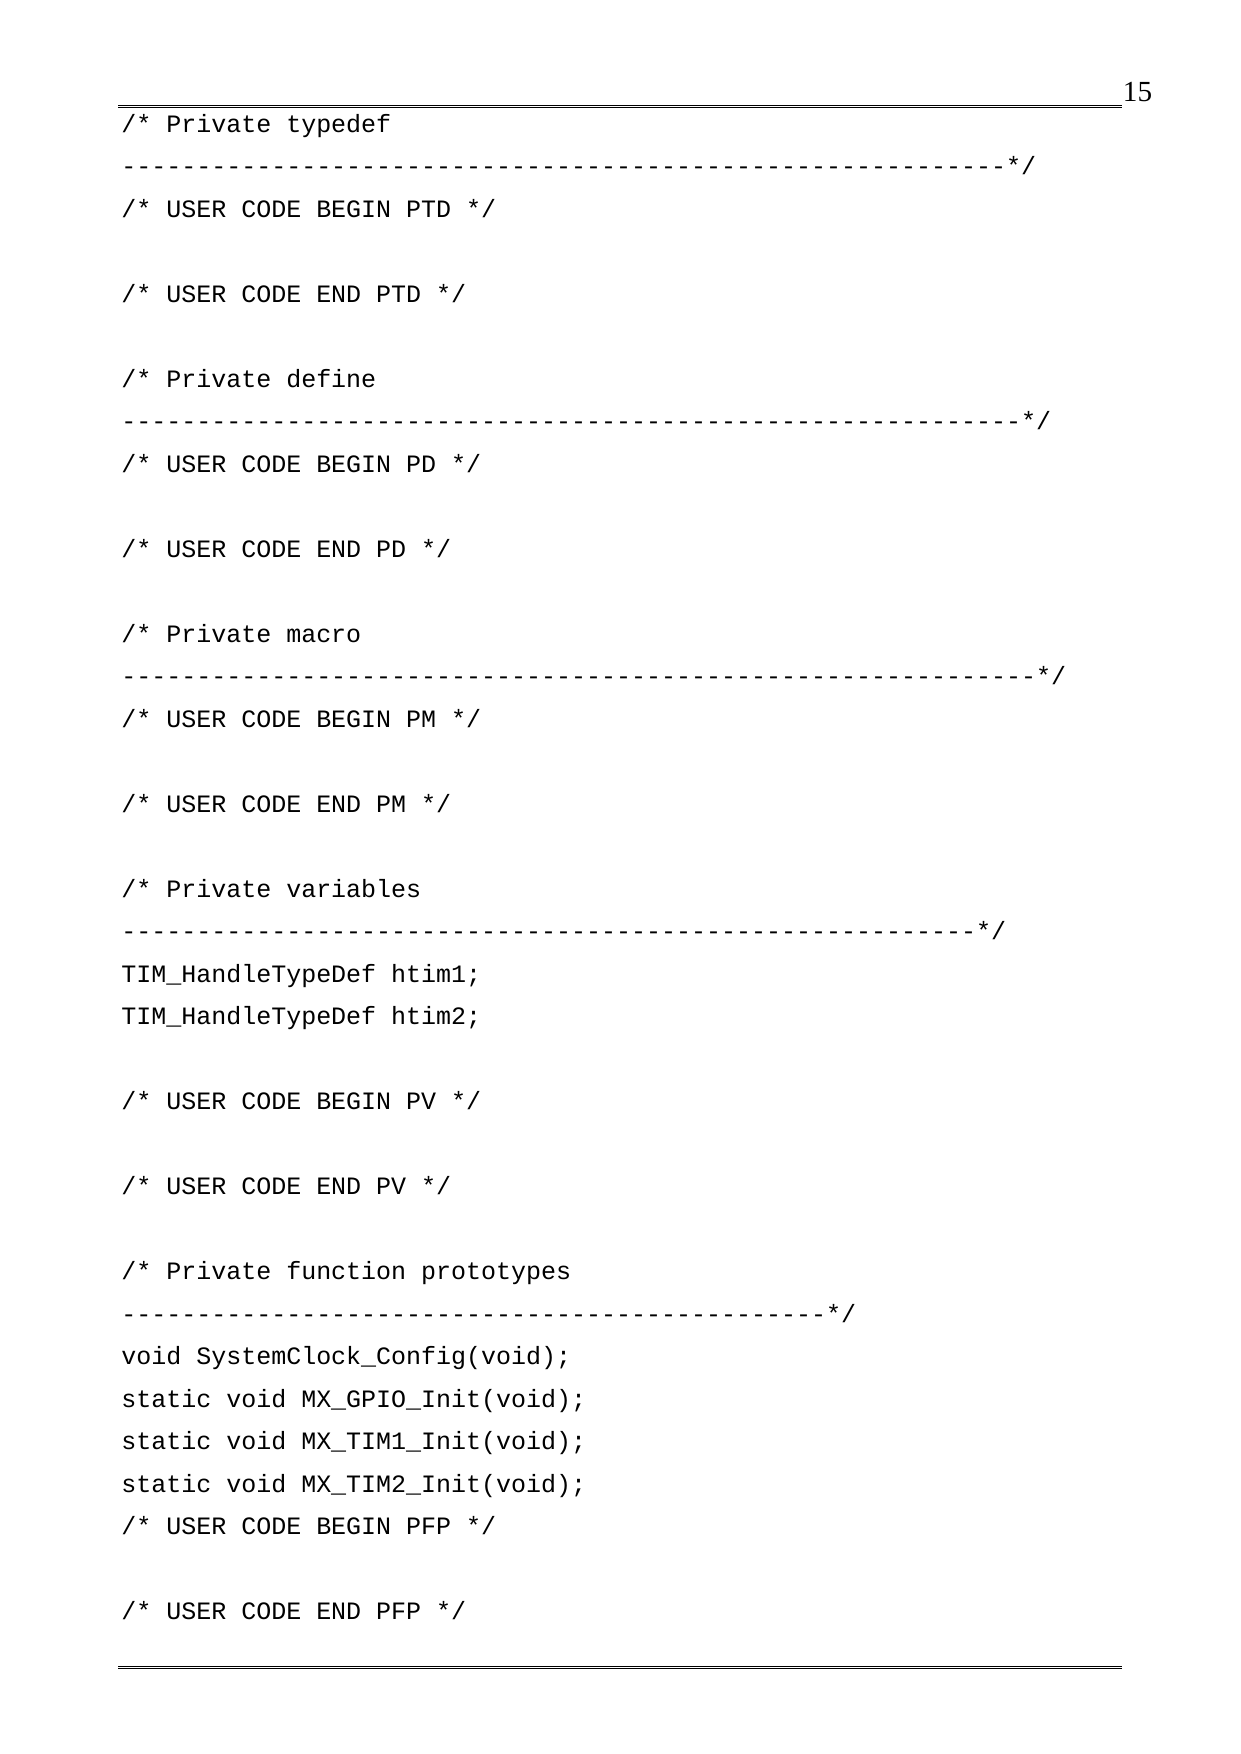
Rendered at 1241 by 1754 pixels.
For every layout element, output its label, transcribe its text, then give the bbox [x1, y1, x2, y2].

text /* USER CODE BEGIN PFP */ [118, 1508, 1122, 1542]
text /* USER CODE BEGIN PTD */ [118, 190, 1122, 224]
text /* Private typedef -----------------------------------------------------------*/ [118, 108, 1122, 182]
text static void MX_TIM2_Init(void); [118, 1465, 1122, 1499]
text static void MX_TIM1_Init(void); [118, 1423, 1122, 1457]
text /* USER CODE END PFP */ [118, 1593, 1122, 1627]
text void SystemClock_Config(void); [118, 1338, 1122, 1372]
text /* Private function prototypes -----------------------------------------------*/ [118, 1253, 1122, 1329]
text /* USER CODE BEGIN PV */ [118, 1083, 1122, 1117]
text /* USER CODE END PD */ [118, 530, 1122, 564]
text TIM_HandleTypeDef htim2; [118, 998, 1122, 1032]
text /* Private define ------------------------------------------------------------*/ [118, 360, 1122, 437]
text /* USER CODE END PV */ [118, 1168, 1122, 1202]
text /* USER CODE BEGIN PD */ [118, 445, 1122, 479]
text /* Private variables ---------------------------------------------------------*/ [118, 870, 1122, 947]
text /* USER CODE END PTD */ [118, 275, 1122, 309]
text /* USER CODE END PM */ [118, 785, 1122, 819]
text TIM_HandleTypeDef htim1; [118, 955, 1122, 989]
text /* Private macro -------------------------------------------------------------*/ [118, 615, 1122, 692]
text /* USER CODE BEGIN PM */ [118, 700, 1122, 734]
text static void MX_GPIO_Init(void); [118, 1380, 1122, 1414]
